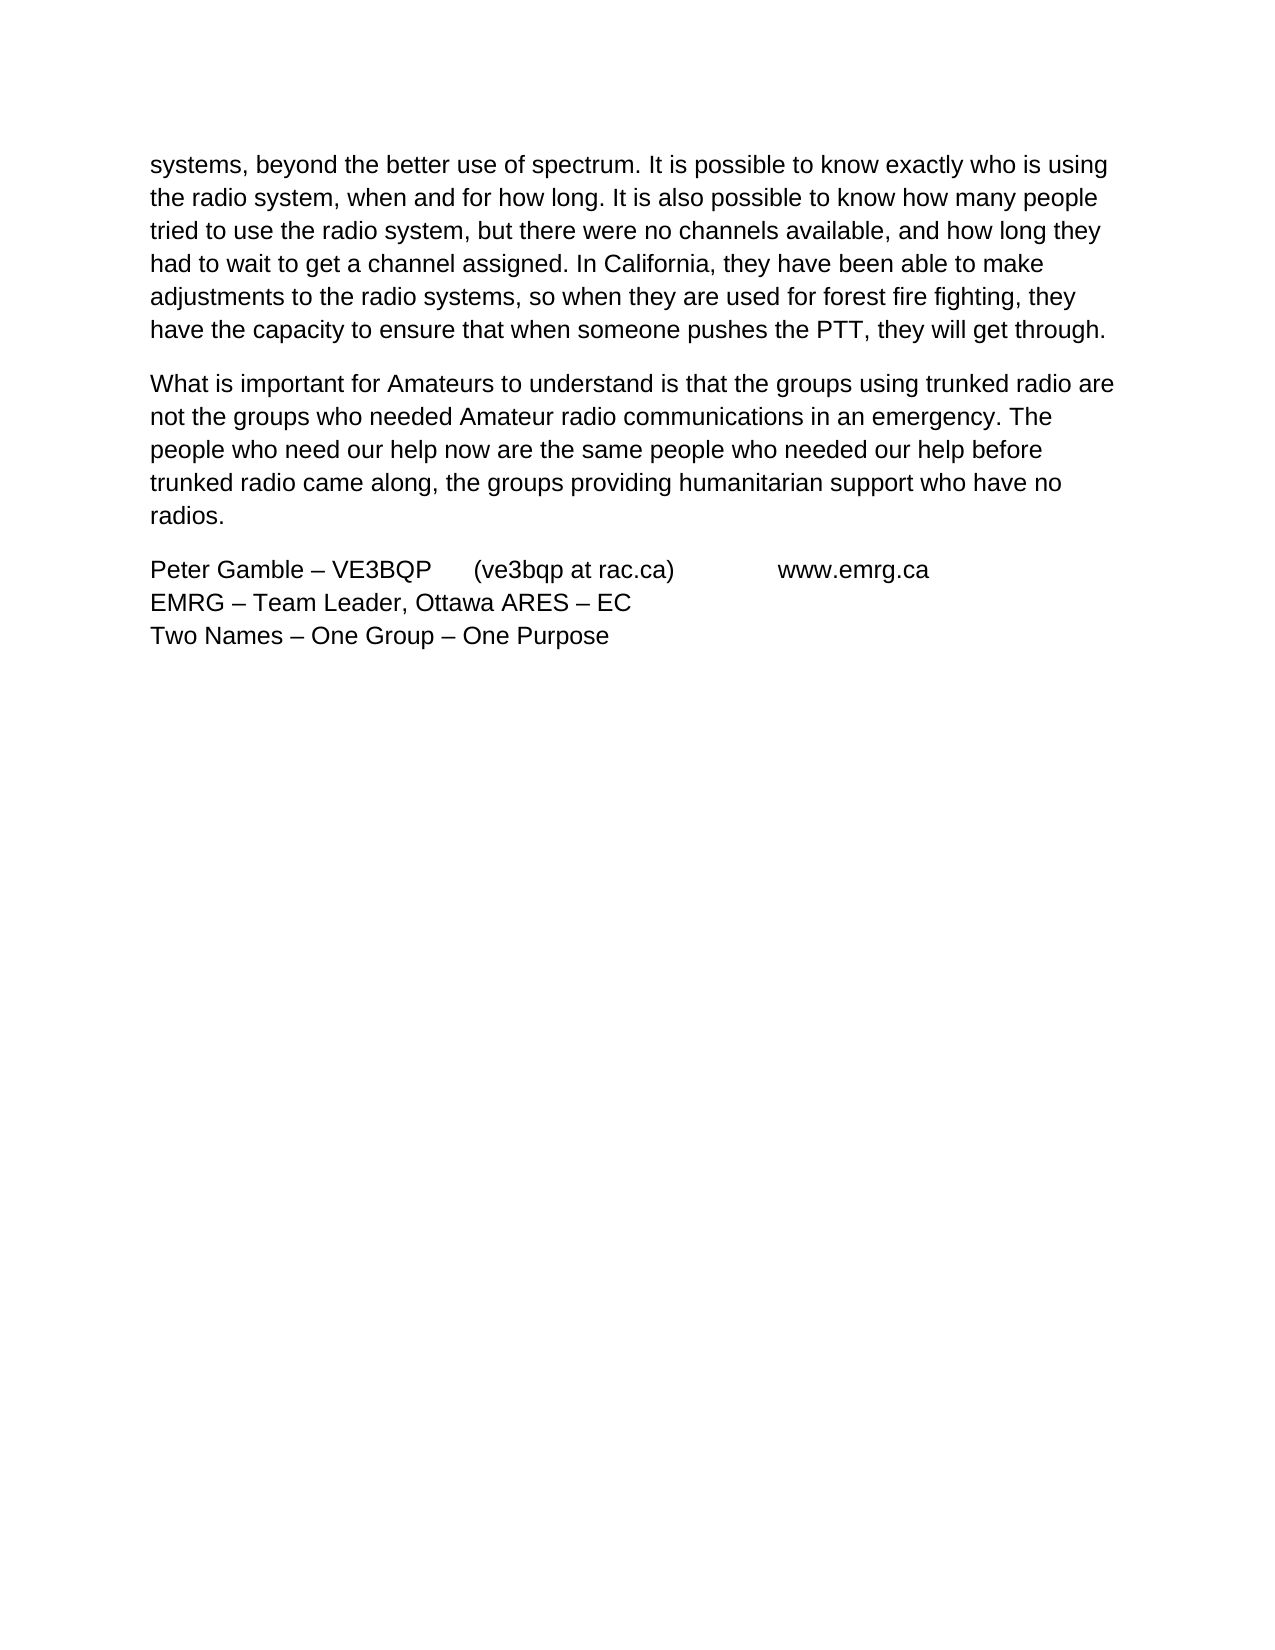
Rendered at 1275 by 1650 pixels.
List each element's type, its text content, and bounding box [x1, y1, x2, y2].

text Peter Gamble – VE3BQP (ve3bqp at rac.ca) www.emrg.ca [150, 555, 1125, 584]
text Two Names – One Group – One Purpose [150, 621, 1125, 650]
text What is important for Amateurs to understand is that the groups using trunked radio are not the groups who needed Amateur radio communications in an emergency. The people who need our help now are the same people who needed our help before trunked radio came along, the groups providing humanitarian support who have no radios. [150, 369, 1125, 530]
text EMRG – Team Leader, Ottawa ARES – EC [150, 588, 1125, 617]
text systems, beyond the better use of spectrum. It is possible to know exactly who is using the radio system, when and for how long. It is also possible to know how many people tried to use the radio system, but there were no channels available, and how long they had to wait to get a channel assigned. In California, they have been able to make adjustments to the radio systems, so when they are used for forest fire fighting, they have the capacity to ensure that when someone pushes the PTT, they will get through. [150, 150, 1125, 344]
